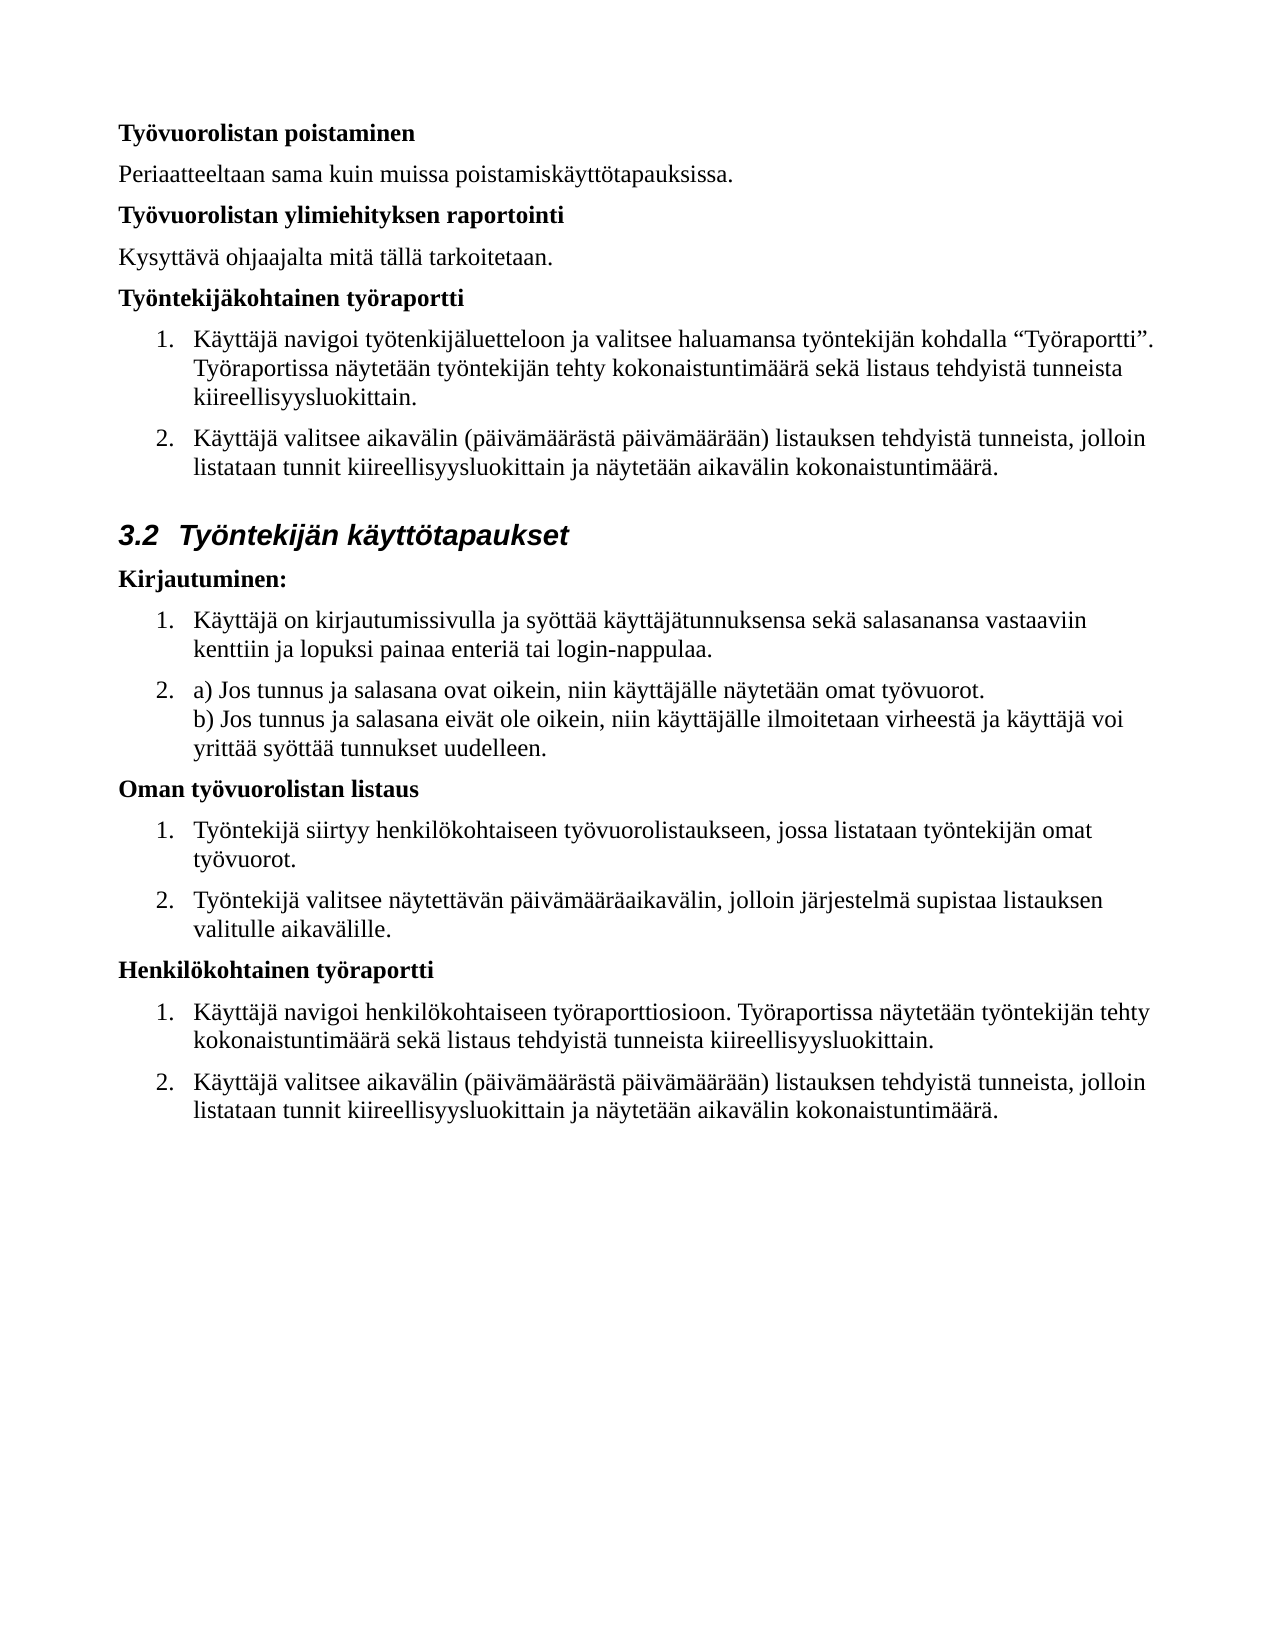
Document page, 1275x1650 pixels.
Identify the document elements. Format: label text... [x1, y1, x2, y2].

text Periaatteeltaan sama kuin muissa poistamiskäyttötapauksissa. [118, 159, 1157, 188]
list Käyttäjä valitsee aikavälin (päivämäärästä päivämäärään) listauksen tehdyistä tunneista, jolloin listataan tunnit kiireellisyysluokittain ja näytetään aikavälin kokonaistuntimäärä. [156, 423, 1157, 481]
list a) Jos tunnus ja salasana ovat oikein, niin käyttäjälle näytetään omat työvuorot. b) Jos tunnus ja salasana eivät ole oikein, niin käyttäjälle ilmoitetaan virheestä ja käyttäjä voi yrittää syöttää tunnukset uudelleen. [156, 675, 1157, 762]
list Käyttäjä navigoi työtenkijäluetteloon ja valitsee haluamansa työntekijän kohdalla “Työraportti”. Työraportissa näytetään työntekijän tehty kokonaistuntimäärä sekä listaus tehdyistä tunneista kiireellisyysluokittain. [156, 324, 1157, 411]
text Oman työvuorolistan listaus [118, 774, 1157, 803]
list Käyttäjä navigoi henkilökohtaiseen työraporttiosioon. Työraportissa näytetään työntekijän tehty kokonaistuntimäärä sekä listaus tehdyistä tunneista kiireellisyysluokittain. [156, 997, 1157, 1054]
list Käyttäjä on kirjautumissivulla ja syöttää käyttäjätunnuksensa sekä salasanansa vastaaviin kenttiin ja lopuksi painaa enteriä tai login-nappulaa. [156, 605, 1157, 663]
list Työntekijä valitsee näytettävän päivämääräaikavälin, jolloin järjestelmä supistaa listauksen valitulle aikavälille. [156, 885, 1157, 943]
subtitle Työntekijän käyttötapaukset [118, 518, 1157, 552]
text Työvuorolistan ylimiehityksen raportointi [118, 201, 1157, 229]
list Käyttäjä valitsee aikavälin (päivämäärästä päivämäärään) listauksen tehdyistä tunneista, jolloin listataan tunnit kiireellisyysluokittain ja näytetään aikavälin kokonaistuntimäärä. [156, 1067, 1157, 1124]
text Kysyttävä ohjaajalta mitä tällä tarkoitetaan. [118, 242, 1157, 271]
text Kirjautuminen: [118, 564, 1157, 593]
text Henkilökohtainen työraportti [118, 955, 1157, 984]
text Työvuorolistan poistaminen [118, 118, 1157, 147]
list Työntekijä siirtyy henkilökohtaiseen työvuorolistaukseen, jossa listataan työntekijän omat työvuorot. [156, 815, 1157, 873]
text Työntekijäkohtainen työraportti [118, 283, 1157, 312]
